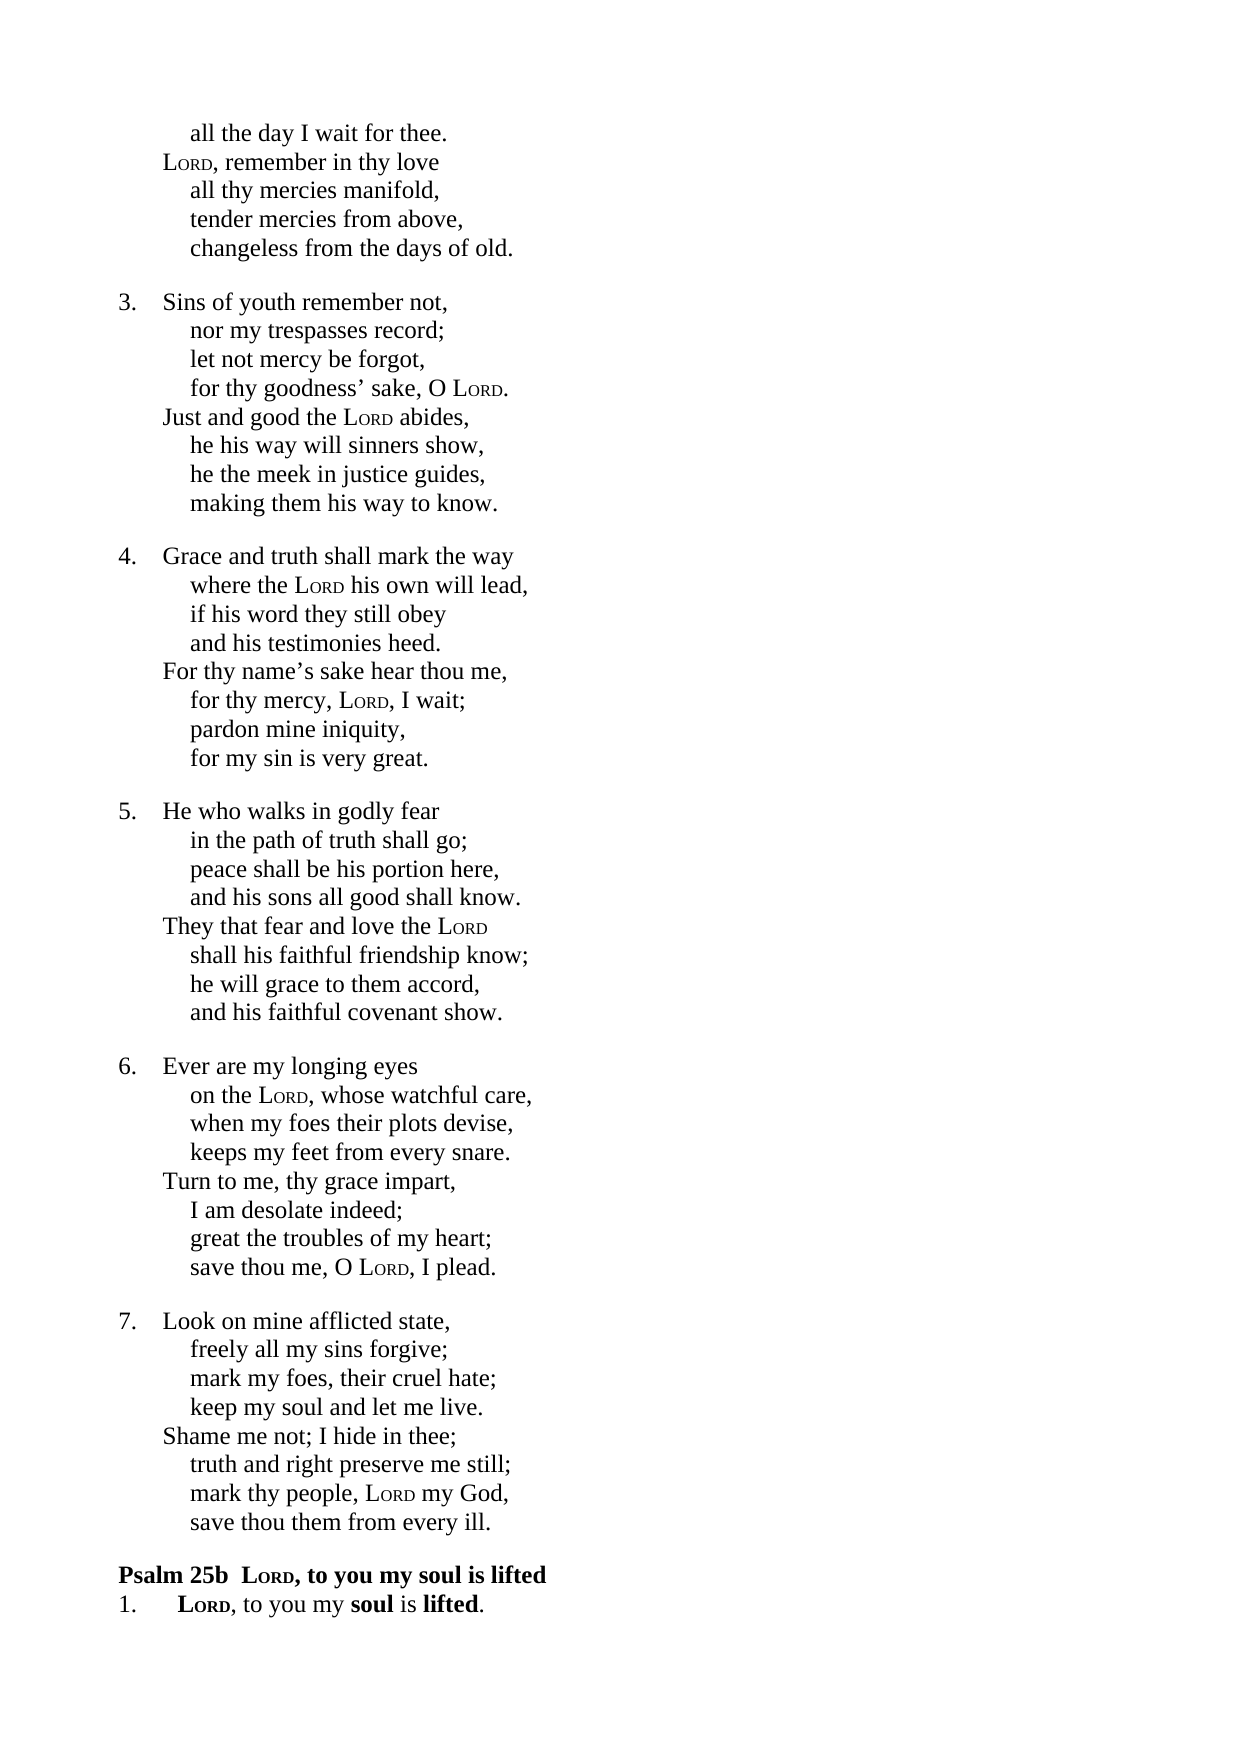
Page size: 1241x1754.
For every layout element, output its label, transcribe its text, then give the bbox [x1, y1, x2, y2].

text tender mercies from above, [171, 204, 1122, 233]
text changeless from the days of old. [171, 233, 1122, 262]
text truth and right preserve me still; [171, 1449, 1122, 1478]
text 7. Look on mine afflicted state, [118, 1306, 1122, 1334]
text I am desolate indeed; [171, 1195, 1122, 1223]
text For thy name’s sake hear thou me, [162, 656, 1122, 685]
text 5. He who walks in godly fear [118, 796, 1122, 825]
text 1. Lord, to you my soul is lifted. [118, 1589, 1122, 1618]
text when my foes their plots devise, [171, 1108, 1122, 1137]
text Turn to me, thy grace impart, [162, 1166, 1122, 1195]
text where the Lord his own will lead, [171, 570, 1122, 599]
text pardon mine iniquity, [171, 714, 1122, 743]
text for thy mercy, Lord, I wait; [171, 685, 1122, 714]
text all thy mercies manifold, [171, 176, 1122, 204]
text he his way will sinners show, [171, 430, 1122, 459]
text in the path of truth shall go; [171, 825, 1122, 854]
text making them his way to know. [171, 488, 1122, 517]
subtitle Psalm 25b Lord, to you my soul is lifted [118, 1561, 1122, 1589]
text save thou me, O Lord, I plead. [171, 1252, 1122, 1281]
text for thy goodness’ sake, O Lord. [171, 373, 1122, 402]
text mark my foes, their cruel hate; [171, 1363, 1122, 1392]
text save thou them from every ill. [171, 1507, 1122, 1536]
text if his word they still obey [171, 599, 1122, 628]
text and his testimonies heed. [171, 628, 1122, 656]
text and his faithful covenant show. [171, 997, 1122, 1026]
text all the day I wait for thee. [171, 118, 1122, 147]
text nor my trespasses record; [171, 315, 1122, 344]
text Just and good the Lord abides, [162, 402, 1122, 430]
text he will grace to them accord, [171, 969, 1122, 997]
text Lord, remember in thy love [162, 147, 1122, 176]
text 6. Ever are my longing eyes [118, 1051, 1122, 1080]
text mark thy people, Lord my God, [171, 1478, 1122, 1507]
text Shame me not; I hide in thee; [162, 1421, 1122, 1449]
text shall his faithful friendship know; [171, 940, 1122, 969]
text keeps my feet from every snare. [171, 1137, 1122, 1166]
text 3. Sins of youth remember not, [118, 287, 1122, 315]
text peace shall be his portion here, [171, 854, 1122, 882]
text keep my soul and let me live. [171, 1392, 1122, 1421]
text on the Lord, whose watchful care, [171, 1080, 1122, 1108]
text let not mercy be forgot, [171, 344, 1122, 373]
text for my sin is very great. [171, 743, 1122, 771]
text freely all my sins forgive; [171, 1334, 1122, 1363]
text They that fear and love the Lord [162, 911, 1122, 940]
text and his sons all good shall know. [171, 882, 1122, 911]
text great the troubles of my heart; [171, 1223, 1122, 1252]
text 4. Grace and truth shall mark the way [118, 541, 1122, 570]
text he the meek in justice guides, [171, 459, 1122, 488]
